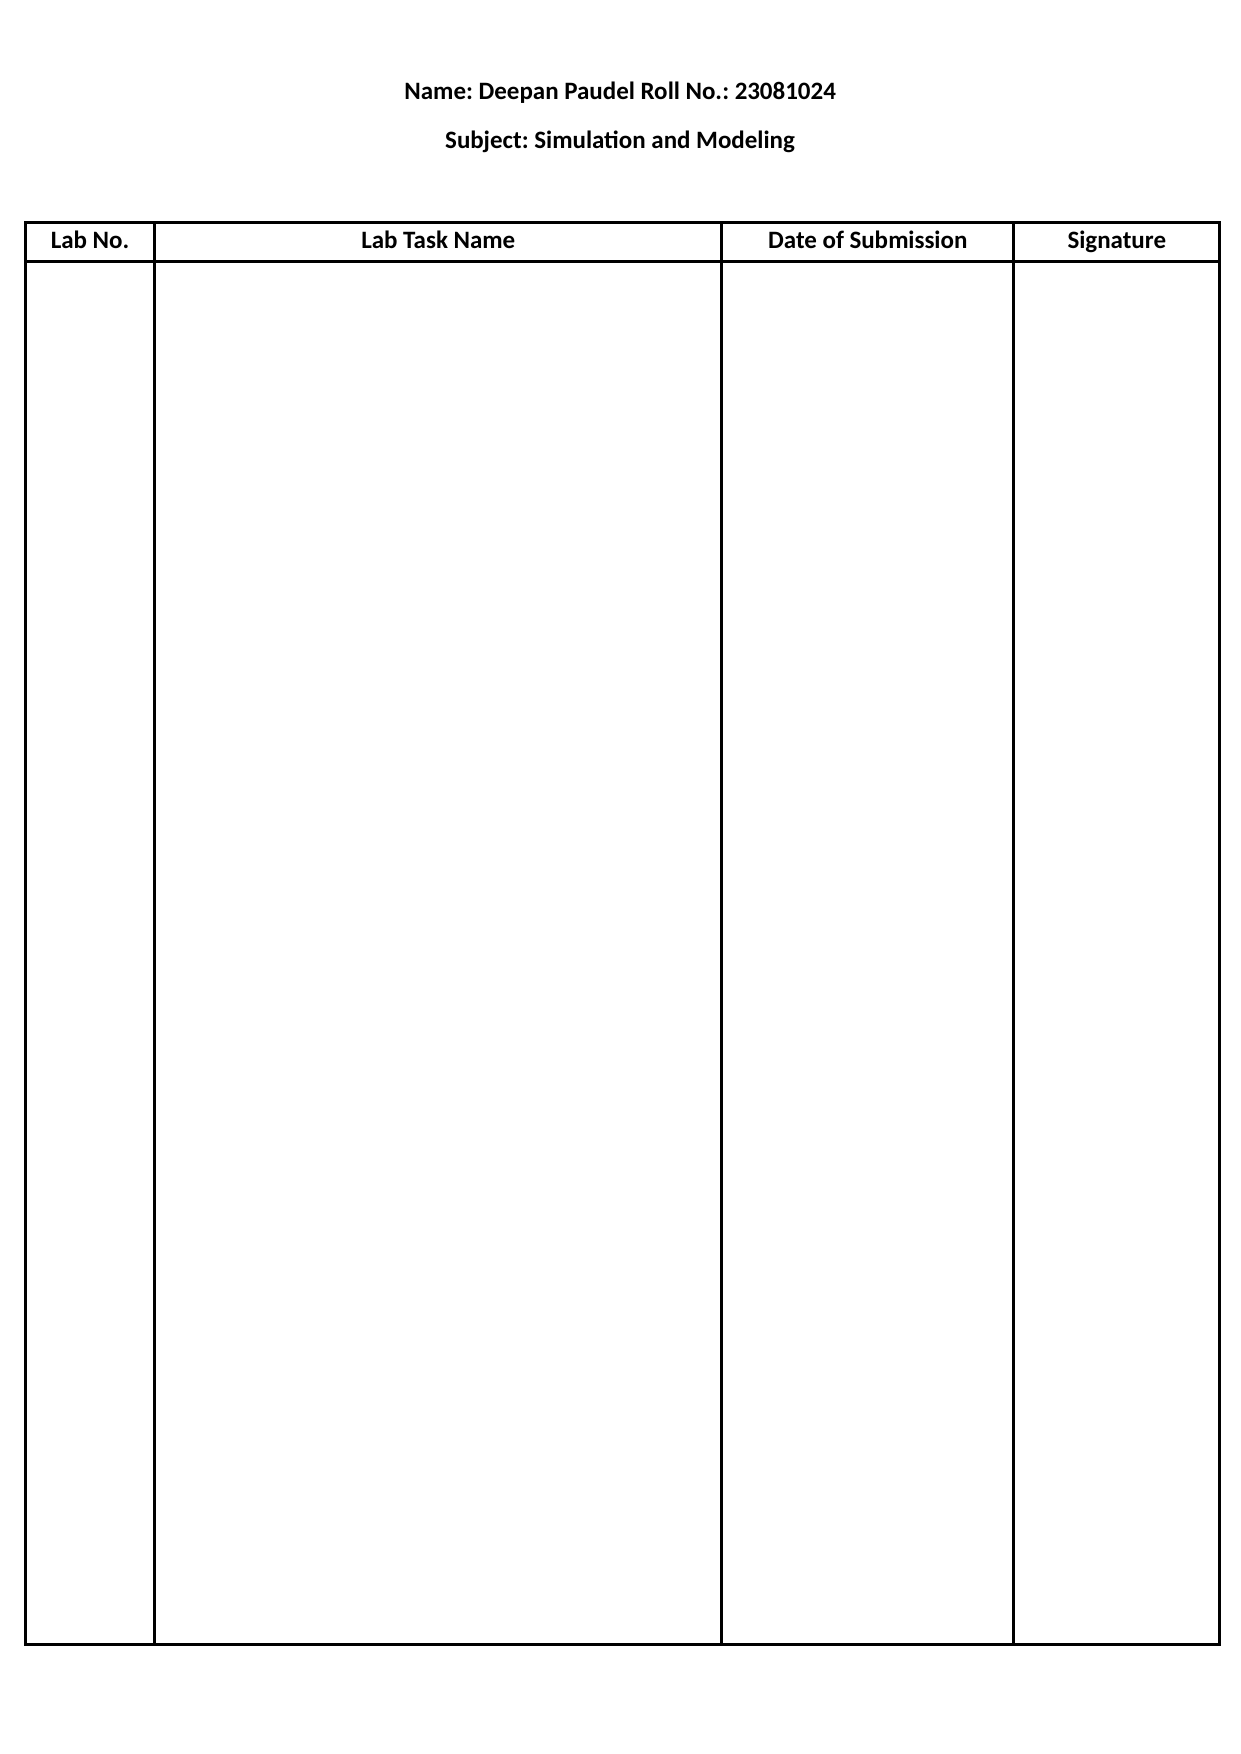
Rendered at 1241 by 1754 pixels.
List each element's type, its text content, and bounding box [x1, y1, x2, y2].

table_header Signature [1015, 224, 1218, 259]
table_cell [156, 263, 720, 1642]
table_cell [723, 263, 1012, 1642]
table_cell [1015, 263, 1218, 1642]
table_header Date of Submission [723, 224, 1012, 259]
table_cell [27, 263, 153, 1642]
text Name: Deepan Paudel Roll No.: 23081024 [75, 75, 1165, 106]
table_header Lab Task Name [156, 224, 720, 259]
table_header Lab No. [27, 224, 153, 259]
text Subject: Simulation and Modeling [75, 124, 1165, 155]
